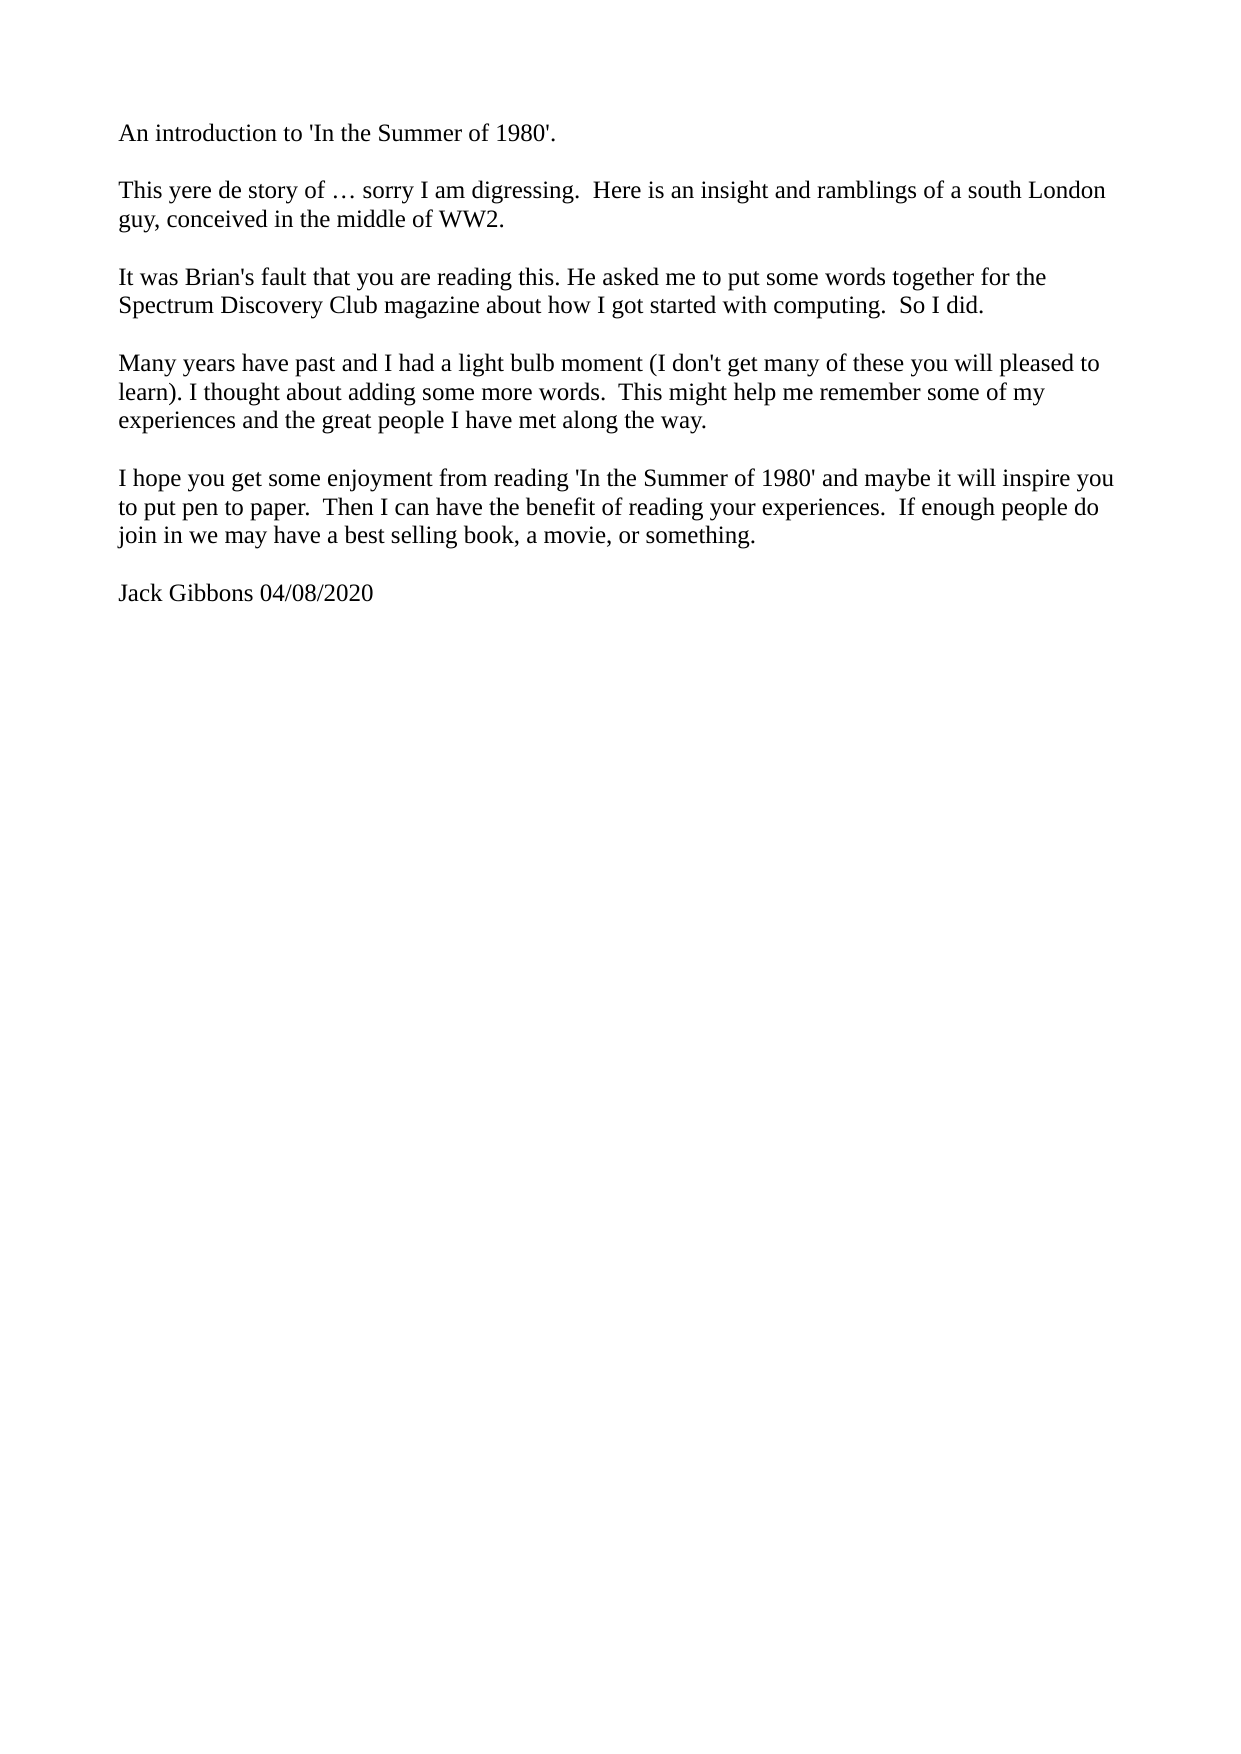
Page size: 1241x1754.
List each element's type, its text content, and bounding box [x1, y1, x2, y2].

text I hope you get some enjoyment from reading 'In the Summer of 1980' and maybe it will inspire you to put pen to paper. Then I can have the benefit of reading your experiences. If enough people do join in we may have a best selling book, a movie, or something. [118, 463, 1122, 549]
text Many years have past and I had a light bulb moment (I don't get many of these you will pleased to learn). I thought about adding some more words. This might help me remember some of my experiences and the great people I have met along the way. [118, 348, 1122, 434]
text Jack Gibbons 04/08/2020 [118, 578, 1122, 607]
text This yere de story of … sorry I am digressing. Here is an insight and ramblings of a south London guy, conceived in the middle of WW2. [118, 176, 1122, 233]
text It was Brian's fault that you are reading this. He asked me to put some words together for the Spectrum Discovery Club magazine about how I got started with computing. So I did. [118, 262, 1122, 319]
text An introduction to 'In the Summer of 1980'. [118, 118, 1122, 147]
